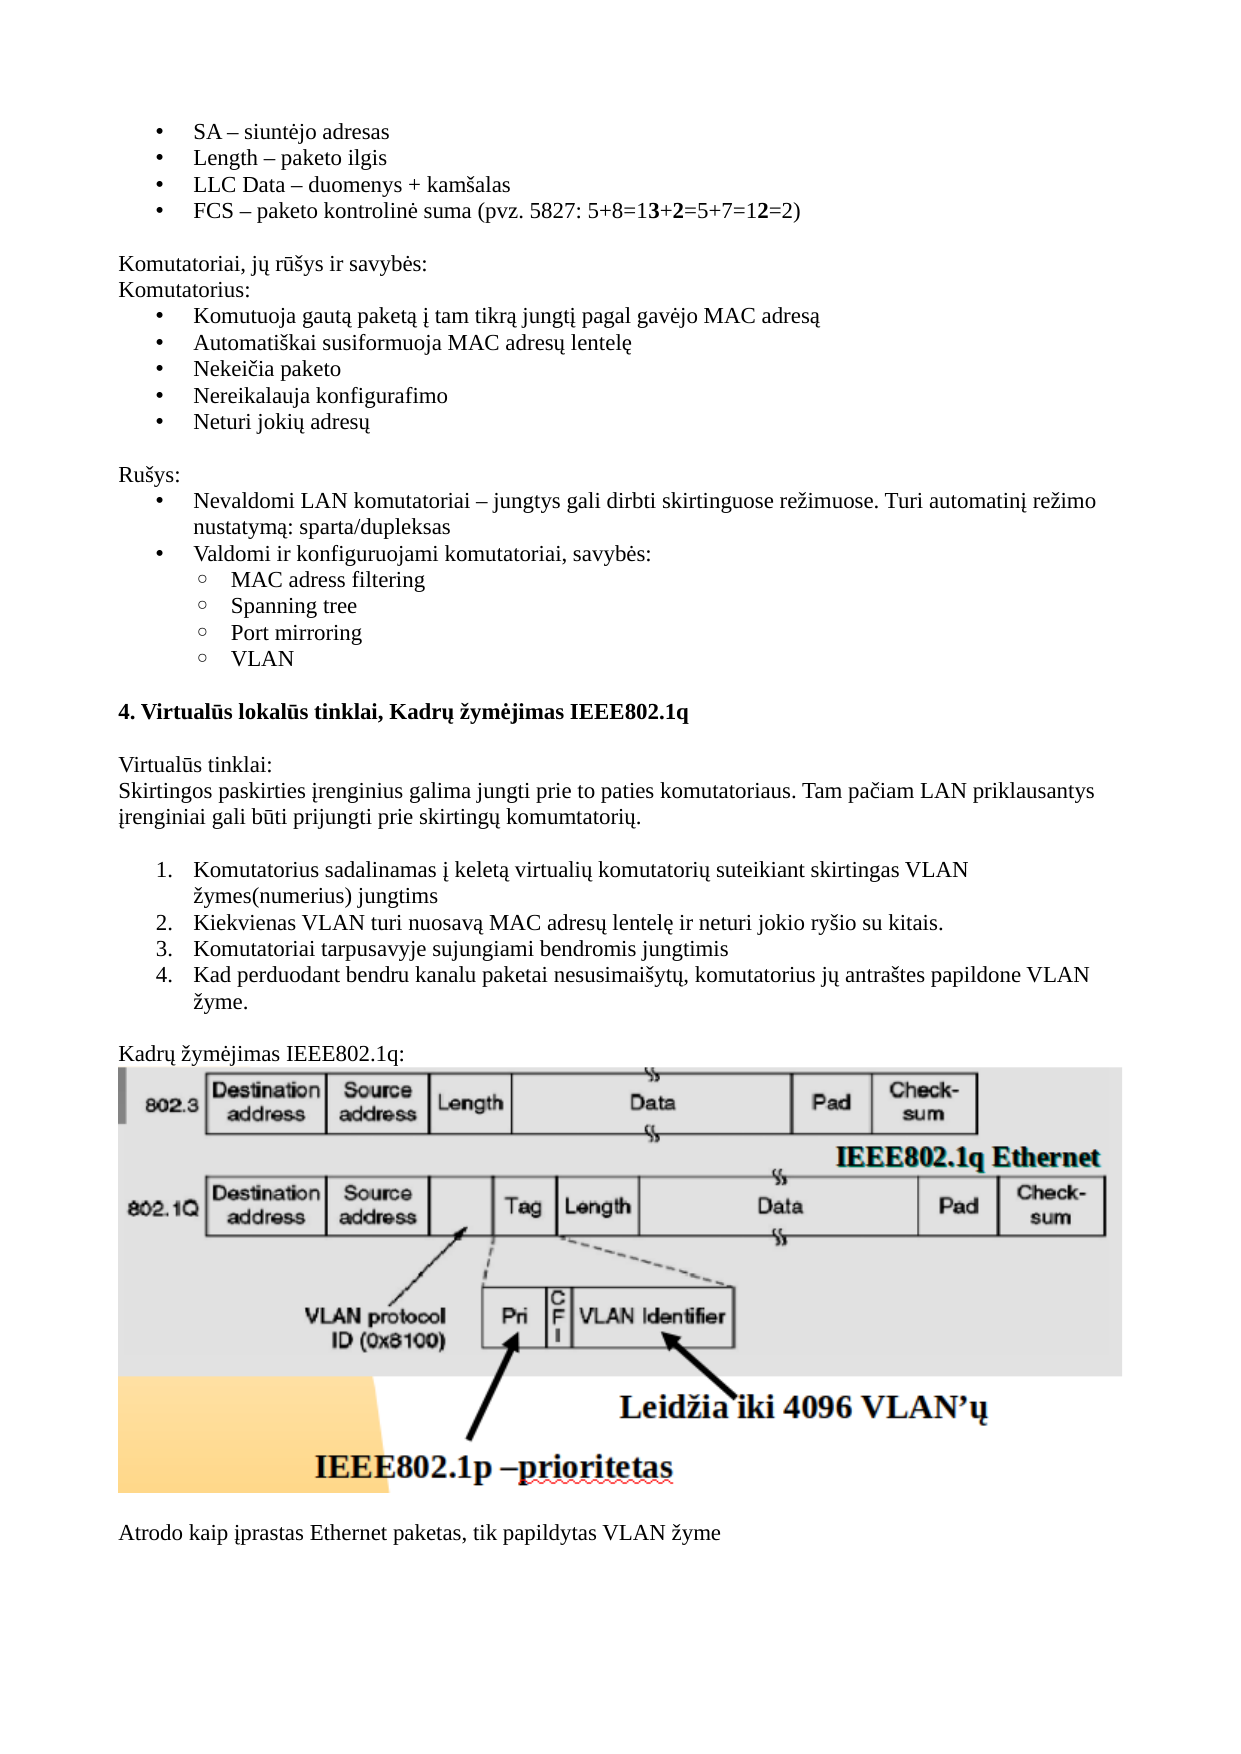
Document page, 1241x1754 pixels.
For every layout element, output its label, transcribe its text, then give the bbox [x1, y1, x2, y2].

list Komutatoriai tarpusavyje sujungiami bendromis jungtimis [156, 935, 1122, 961]
list Komutuoja gautą paketą į tam tikrą jungtį pagal gavėjo MAC adresą [156, 303, 1122, 329]
text Virtualūs tinklai: [118, 751, 1122, 777]
list Kad perduodant bendru kanalu paketai nesusimaišytų, komutatorius jų antraštes papildone VLAN žyme. [156, 961, 1122, 1014]
list Automatiškai susiformuoja MAC adresų lentelę [156, 329, 1122, 355]
text Kadrų žymėjimas IEEE802.1q: [118, 1041, 1122, 1066]
list Length – paketo ilgis [156, 144, 1122, 171]
text 4. Virtualūs lokalūs tinklai, Kadrų žymėjimas IEEE802.1q [118, 698, 1122, 724]
list MAC adress filtering [193, 566, 1122, 592]
list Kiekvienas VLAN turi nuosavą MAC adresų lentelę ir neturi jokio ryšio su kitais. [156, 909, 1122, 935]
picture [118, 1066, 1123, 1493]
list FCS – paketo kontrolinė suma (pvz. 5827: 5+8=13+2=5+7=12=2) [156, 197, 1122, 223]
list Neturi jokių adresų [156, 408, 1122, 434]
text Skirtingos paskirties įrenginius galima jungti prie to paties komutatoriaus. Tam pačiam LAN priklausantys įrenginiai gali būti prijungti prie skirtingų komumtatorių. [118, 777, 1122, 830]
list VLAN [193, 645, 1122, 672]
text Atrodo kaip įprastas Ethernet paketas, tik papildytas VLAN žyme [118, 1518, 1122, 1545]
list LLC Data – duomenys + kamšalas [156, 171, 1122, 197]
list Komutatorius sadalinamas į keletą virtualių komutatorių suteikiant skirtingas VLAN žymes(numerius) jungtims [156, 856, 1122, 909]
list Nevaldomi LAN komutatoriai – jungtys gali dirbti skirtinguose režimuose. Turi automatinį režimo nustatymą: sparta/dupleksas [156, 487, 1122, 540]
list Valdomi ir konfiguruojami komutatoriai, savybės: [156, 540, 1122, 566]
list Nereikalauja konfigurafimo [156, 382, 1122, 408]
text Komutatoriai, jų rūšys ir savybės: [118, 250, 1122, 276]
text Komutatorius: [118, 276, 1122, 303]
list Nekeičia paketo [156, 355, 1122, 382]
list Port mirroring [193, 619, 1122, 645]
list Spanning tree [193, 592, 1122, 619]
text Rušys: [118, 461, 1122, 487]
list SA – siuntėjo adresas [156, 118, 1122, 144]
